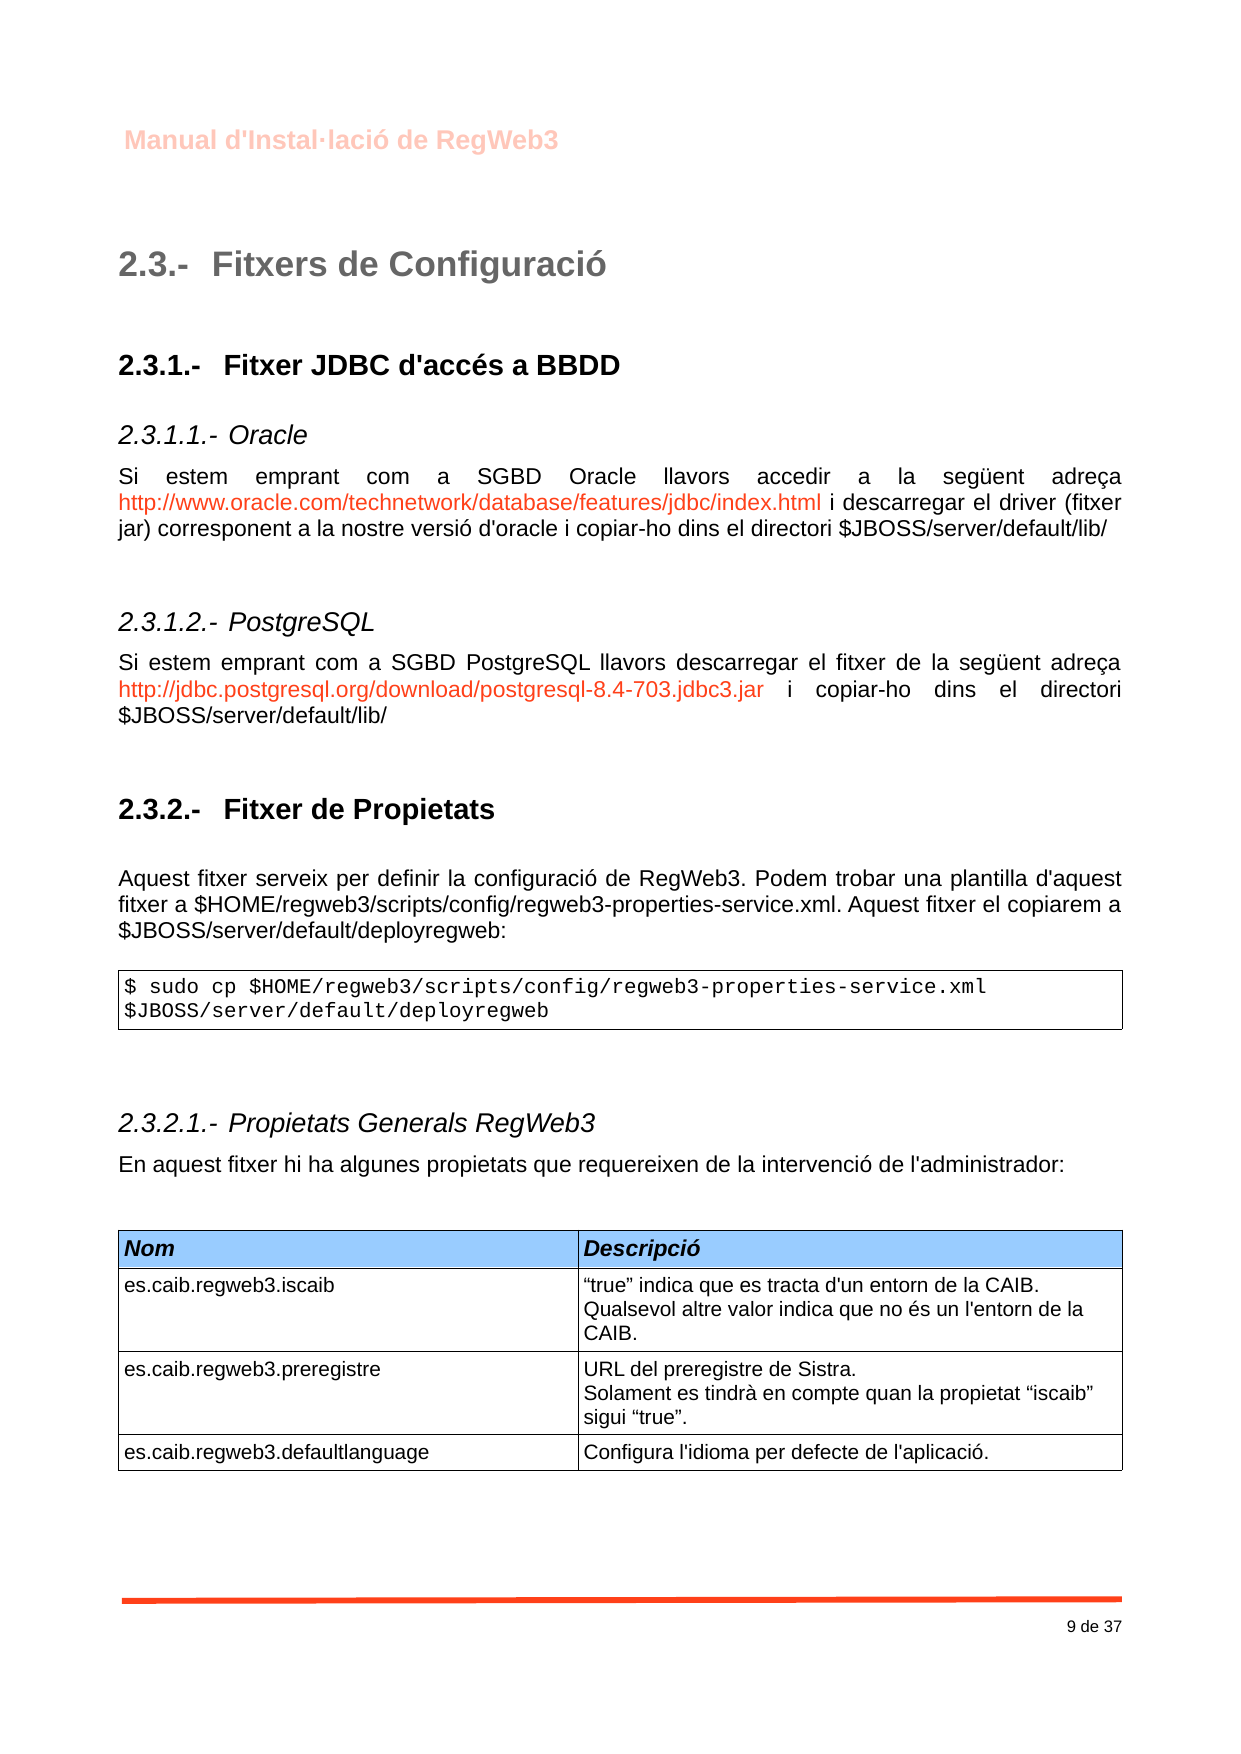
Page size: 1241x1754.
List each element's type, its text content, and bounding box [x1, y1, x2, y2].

table_cell es.caib.regweb3.iscaib [119, 1269, 578, 1351]
table_cell URL del preregistre de Sistra. Solament es tindrà en compte quan la propietat “iscaib” sigui “true”. [579, 1352, 1122, 1434]
table_cell es.caib.regweb3.defaultlanguage [119, 1435, 578, 1470]
table_cell “true” indica que es tracta d'un entorn de la CAIB. Qualsevol altre valor indica que no és un l'entorn de la CAIB. [579, 1269, 1122, 1351]
table_header $ sudo cp $HOME/regweb3/scripts/config/regweb3-properties-service.xml $JBOSS/server/default/deployregweb [119, 971, 1122, 1029]
table_cell Configura l'idioma per defecte de l'aplicació. [579, 1435, 1122, 1470]
subtitle Oracle [118, 419, 1122, 450]
table_cell es.caib.regweb3.preregistre [119, 1352, 578, 1434]
subtitle PostgreSQL [118, 606, 1122, 637]
table_header Descripció [579, 1231, 1122, 1267]
text Si estem emprant com a SGBD PostgreSQL llavors descarregar el fitxer de la següent adreça http://jdbc.postgresql.org/download/postgresql-8.4-703.jdbc3.jar i copiar-ho dins el directori $JBOSS/server/default/lib/ [118, 649, 1122, 728]
subtitle Fitxers de Configuració [118, 243, 1122, 284]
table_header Nom [119, 1231, 578, 1267]
text Si estem emprant com a SGBD Oracle llavors accedir a la següent adreça http://www.oracle.com/technetwork/database/features/jdbc/index.html i descarregar el driver (fitxer jar) corresponent a la nostre versió d'oracle i copiar-ho dins el directori $JBOSS/server/default/lib/ [118, 463, 1122, 542]
subtitle Propietats Generals RegWeb3 [118, 1107, 1122, 1138]
list Aquest fitxer serveix per definir la configuració de RegWeb3. Podem trobar una plantilla d'aquest fitxer a $HOME/regweb3/scripts/config/regweb3-properties-service.xml. Aquest fitxer el copiarem a $JBOSS/server/default/deployregweb: [118, 865, 1122, 944]
subtitle Fitxer JDBC d'accés a BBDD [118, 348, 1122, 381]
subtitle Fitxer de Propietats [118, 792, 1122, 826]
text En aquest fitxer hi ha algunes propietats que requereixen de la intervenció de l'administrador: [118, 1151, 1122, 1177]
